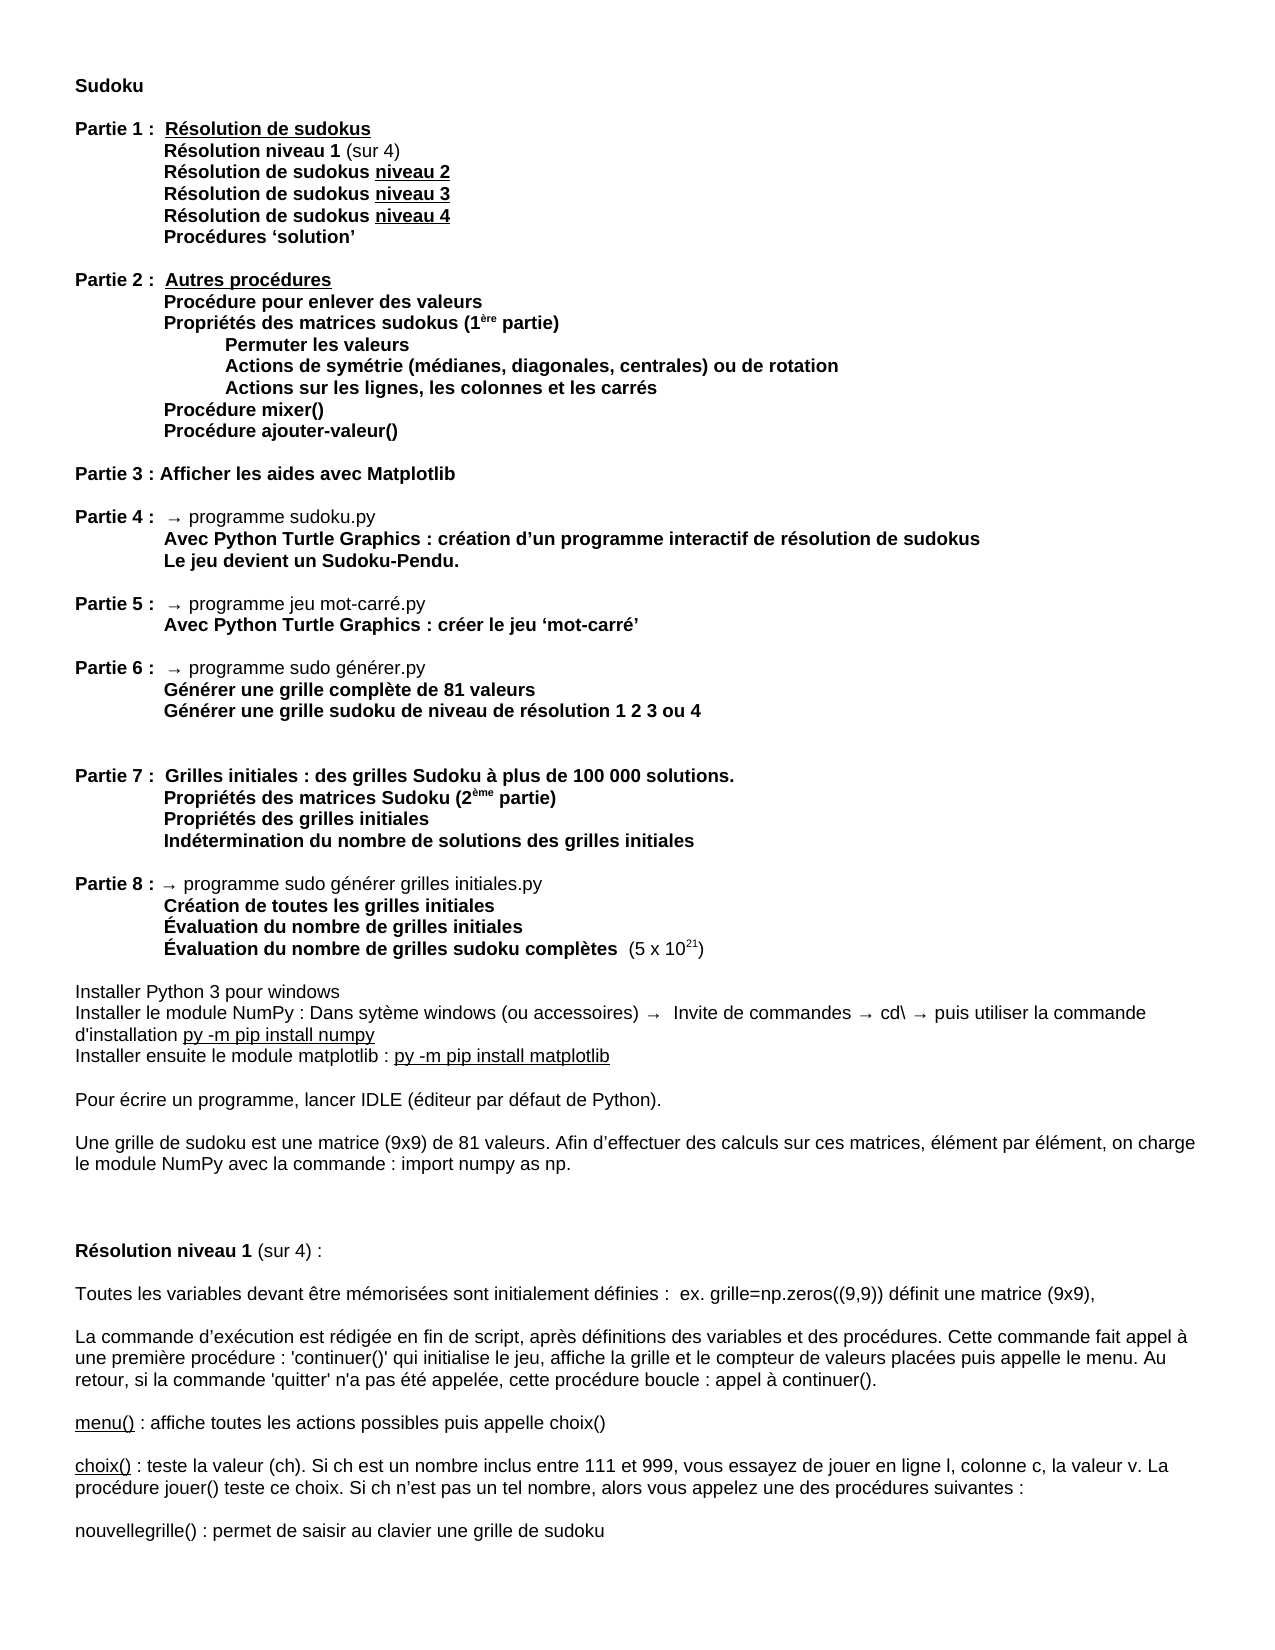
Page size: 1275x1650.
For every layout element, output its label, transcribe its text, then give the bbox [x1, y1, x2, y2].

text Partie 6 : → programme sudo générer.py [75, 657, 1200, 679]
text Évaluation du nombre de grilles sudoku complètes (5 x 1021) [75, 937, 1200, 959]
text Permuter les valeurs [75, 334, 1200, 355]
text Création de toutes les grilles initiales [75, 894, 1200, 916]
text Partie 2 : Autres procédures [75, 269, 1200, 291]
text Partie 5 : → programme jeu mot-carré.py [75, 592, 1200, 614]
text Pour écrire un programme, lancer IDLE (éditeur par défaut de Python). [75, 1088, 1200, 1110]
text Résolution de sudokus niveau 2 [75, 161, 1200, 183]
text Procédures ‘solution’ [75, 226, 1200, 247]
text Installer ensuite le module matplotlib : py -m pip install matplotlib [75, 1045, 1200, 1067]
text Procédure ajouter-valeur() [75, 420, 1200, 442]
text nouvellegrille() : permet de saisir au clavier une grille de sudoku [75, 1520, 1200, 1541]
text Résolution de sudokus niveau 4 [75, 204, 1200, 226]
text Le jeu devient un Sudoku-Pendu. [75, 549, 1200, 571]
text Toutes les variables devant être mémorisées sont initialement définies : ex. grille=np.zeros((9,9)) définit une matrice (9x9), [75, 1282, 1200, 1304]
text Évaluation du nombre de grilles initiales [75, 916, 1200, 937]
text Actions de symétrie (médianes, diagonales, centrales) ou de rotation [75, 355, 1200, 377]
text Partie 3 : Afficher les aides avec Matplotlib [75, 463, 1200, 485]
text La commande d’exécution est rédigée en fin de script, après définitions des variables et des procédures. Cette commande fait appel à une première procédure : 'continuer()' qui initialise le jeu, affiche la grille et le compteur de valeurs placées puis appelle le menu. Au retour, si la commande 'quitter' n'a pas été appelée, cette procédure boucle : appel à continuer(). [75, 1326, 1200, 1390]
text Actions sur les lignes, les colonnes et les carrés [75, 377, 1200, 398]
text Procédure pour enlever des valeurs [75, 291, 1200, 312]
text Partie 7 : Grilles initiales : des grilles Sudoku à plus de 100 000 solutions. [75, 765, 1200, 787]
text Une grille de sudoku est une matrice (9x9) de 81 valeurs. Afin d’effectuer des calculs sur ces matrices, élément par élément, on charge le module NumPy avec la commande : import numpy as np. [75, 1132, 1200, 1175]
text Générer une grille sudoku de niveau de résolution 1 2 3 ou 4 [75, 700, 1200, 722]
text Indétermination du nombre de solutions des grilles initiales [75, 830, 1200, 851]
text Résolution de sudokus niveau 3 [75, 183, 1200, 204]
text choix() : teste la valeur (ch). Si ch est un nombre inclus entre 111 et 999, vous essayez de jouer en ligne l, colonne c, la valeur v. La procédure jouer() teste ce choix. Si ch n’est pas un tel nombre, alors vous appelez une des procédures suivantes : [75, 1455, 1200, 1498]
text Partie 8 : → programme sudo générer grilles initiales.py [75, 873, 1200, 894]
text menu() : affiche toutes les actions possibles puis appelle choix() [75, 1412, 1200, 1433]
text Installer Python 3 pour windows [75, 981, 1200, 1002]
text Partie 1 : Résolution de sudokus [75, 118, 1200, 140]
text Avec Python Turtle Graphics : création d’un programme interactif de résolution de sudokus [75, 528, 1200, 549]
text Avec Python Turtle Graphics : créer le jeu ‘mot-carré’ [75, 614, 1200, 636]
text Générer une grille complète de 81 valeurs [75, 679, 1200, 700]
text Propriétés des grilles initiales [75, 808, 1200, 830]
text Propriétés des matrices Sudoku (2ème partie) [75, 787, 1200, 808]
text Propriétés des matrices sudokus (1ère partie) [75, 312, 1200, 334]
text Procédure mixer() [75, 398, 1200, 420]
text Résolution niveau 1 (sur 4) [75, 140, 1200, 161]
list Résolution niveau 1 (sur 4) : [75, 1239, 1200, 1261]
text Partie 4 : → programme sudoku.py [75, 506, 1200, 528]
text Installer le module NumPy : Dans sytème windows (ou accessoires) → Invite de commandes → cd\ → puis utiliser la commande d'installation py -m pip install numpy [75, 1002, 1200, 1045]
text Sudoku [75, 75, 1200, 97]
